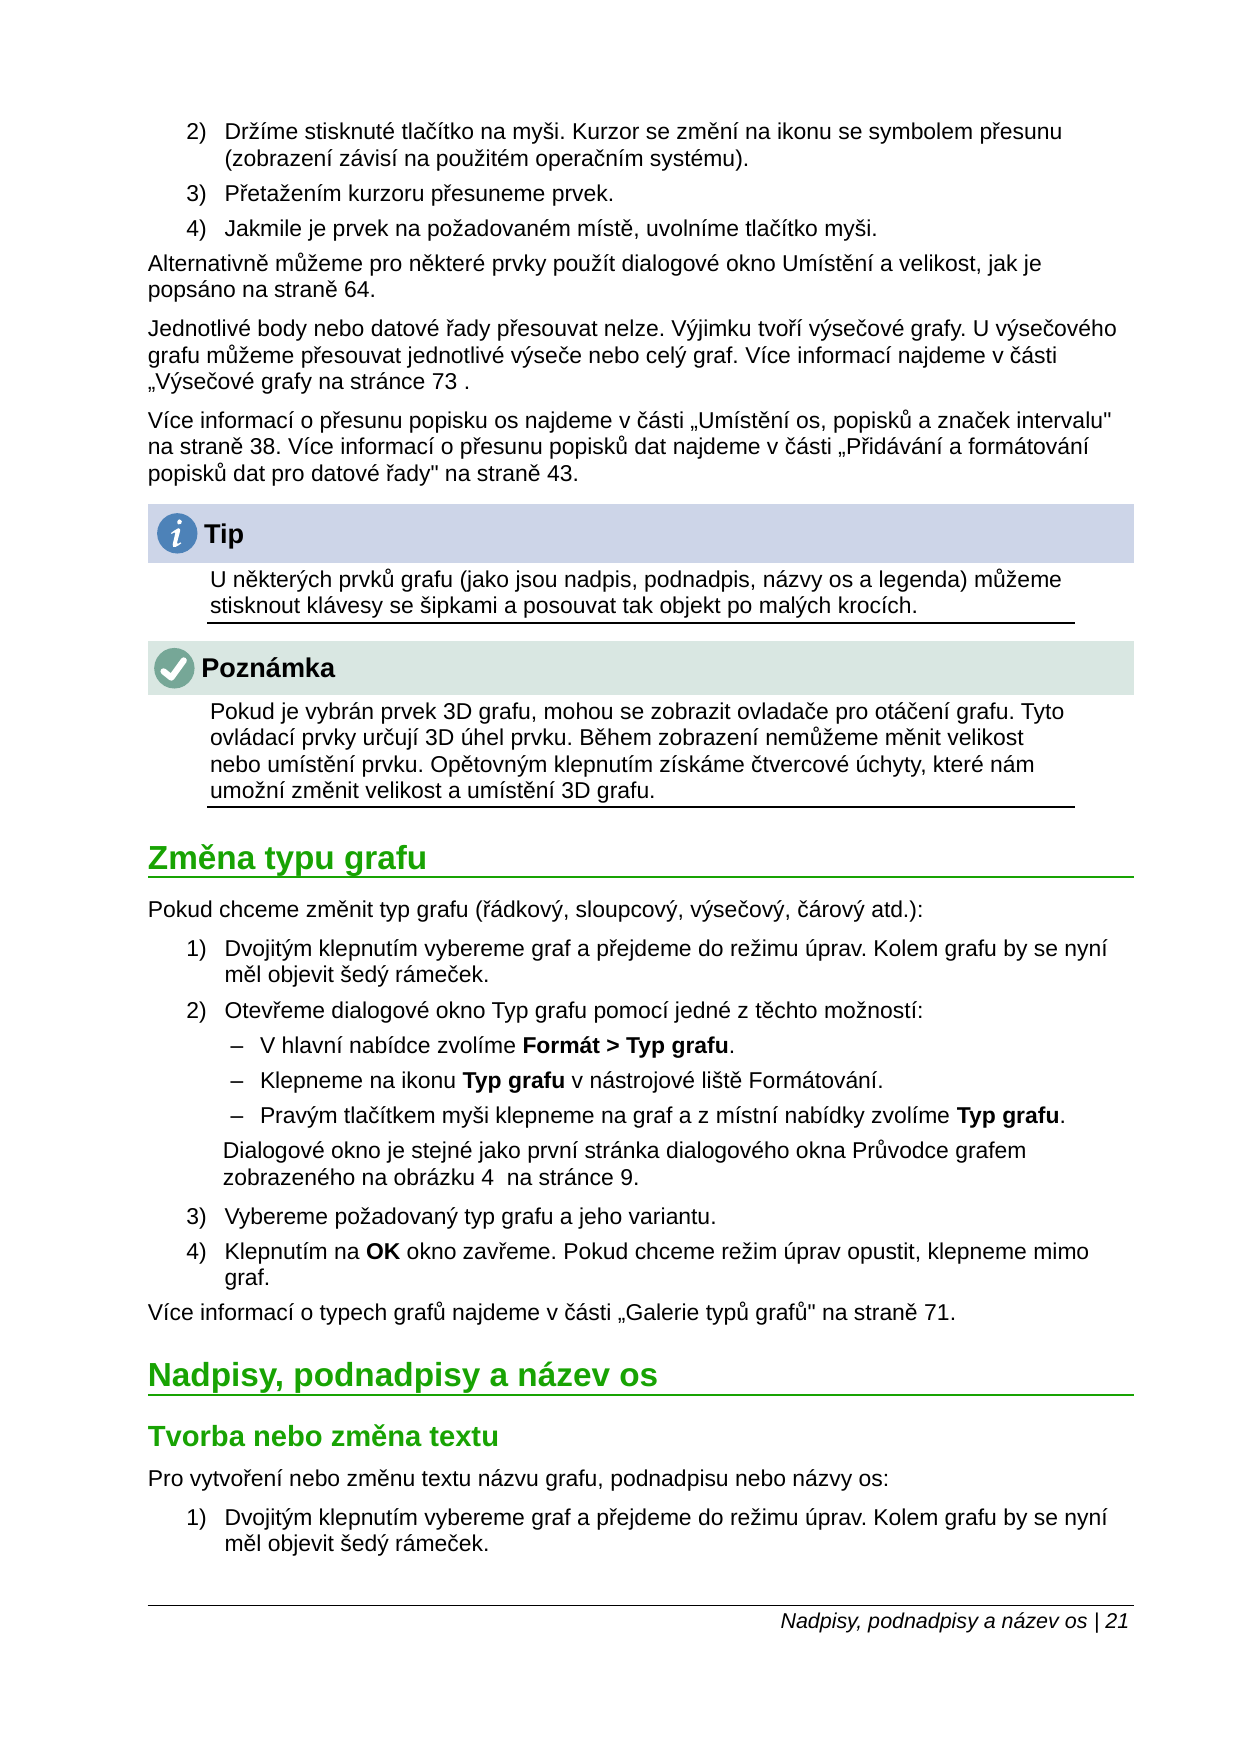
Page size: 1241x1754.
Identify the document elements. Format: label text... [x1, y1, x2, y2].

text U některých prvků grafu (jako jsou nadpis, podnadpis, názvy os a legenda) můžeme stisknout klávesy se šipkami a posouvat tak objekt po malých krocích. [207, 563, 1075, 622]
text Jednotlivé body nebo datové řady přesouvat nelze. Výjimku tvoří výsečové grafy. U výsečového grafu můžeme přesouvat jednotlivé výseče nebo celý graf. Více informací najdeme v části „Výsečové grafy na stránce 70 . [148, 315, 1134, 394]
list Vybereme požadovaný typ grafu a jeho variantu. [207, 1203, 1134, 1229]
subtitle Změna typu grafu [148, 838, 1134, 876]
list Jakmile je prvek na požadovaném místě, uvolníme tlačítko myši. [207, 215, 1134, 241]
text Více informací o typech grafů najdeme v části „Galerie typů grafů" na straně 68. [148, 1299, 1134, 1326]
list Pravým tlačítkem myši klepneme na graf a z místní nabídky zvolíme Typ grafu. [230, 1102, 1134, 1128]
list Přetažením kurzoru přesuneme prvek. [207, 180, 1134, 206]
text Více informací o přesunu popisku os najdeme v části „Umístění os, popisků a intervalových značek" na straně 35. Více informací o přesunu popisků dat najdeme v části „Přidávání a formátování popisků dat pro datové řady" na straně 40. [148, 407, 1134, 486]
subtitle Nadpisy, podnadpisy a název os [148, 1355, 1134, 1394]
list Držíme stisknuté tlačítko na myši. Kurzor se změní na ikonu se symbolem přesunu (zobrazení závisí na použitém operačním systému). [207, 118, 1134, 171]
subtitle Tvorba nebo změna textu [148, 1419, 1134, 1453]
list Dvojitým klepnutím vybereme graf a přejdeme do režimu úprav. Kolem grafu by se nyní měl objevit šedý rámeček. [207, 935, 1134, 988]
text Pro vytvoření nebo změnu textu názvu grafu, podnadpisu nebo názvy os: [148, 1465, 1134, 1491]
list Klepneme na ikonu Typ grafu v nástrojové liště Formátování. [230, 1067, 1134, 1093]
text Alternativně můžeme pro některé prvky použít dialogové okno Umístění a velikost, jak je popsáno na straně 61. [148, 250, 1134, 303]
list Otevřeme dialogové okno Typ grafu pomocí jedné z těchto možností: [207, 997, 1134, 1023]
list Klepnutím na OK okno zavřeme. Pokud chceme režim úprav opustit, klepneme mimo graf. [207, 1238, 1134, 1291]
text Dialogové okno je stejné jako první stránka dialogového okna Průvodce grafem zobrazeného na obrázku 4 na stránce 8. [223, 1137, 1134, 1190]
list Dvojitým klepnutím vybereme graf a přejdeme do režimu úprav. Kolem grafu by se nyní měl objevit šedý rámeček. [207, 1503, 1134, 1556]
text Pokud je vybrán prvek 3D grafu, mohou se zobrazit ovladače pro otáčení grafu. Tyto ovládací prvky určují 3D úhel prvku. Během zobrazení nemůžeme měnit velikost nebo umístění prvku. Opětovným klepnutím získáme čtvercové úchyty, které nám umožní změnit velikost a umístění 3D grafu. [207, 695, 1075, 806]
subtitle Tip [148, 504, 1134, 563]
subtitle Poznámka [148, 641, 1134, 695]
list V hlavní nabídce zvolíme Formát > Typ grafu. [230, 1032, 1134, 1058]
text Pokud chceme změnit typ grafu (řádkový, sloupcový, výsečový, čárový atd.): [148, 896, 1134, 922]
